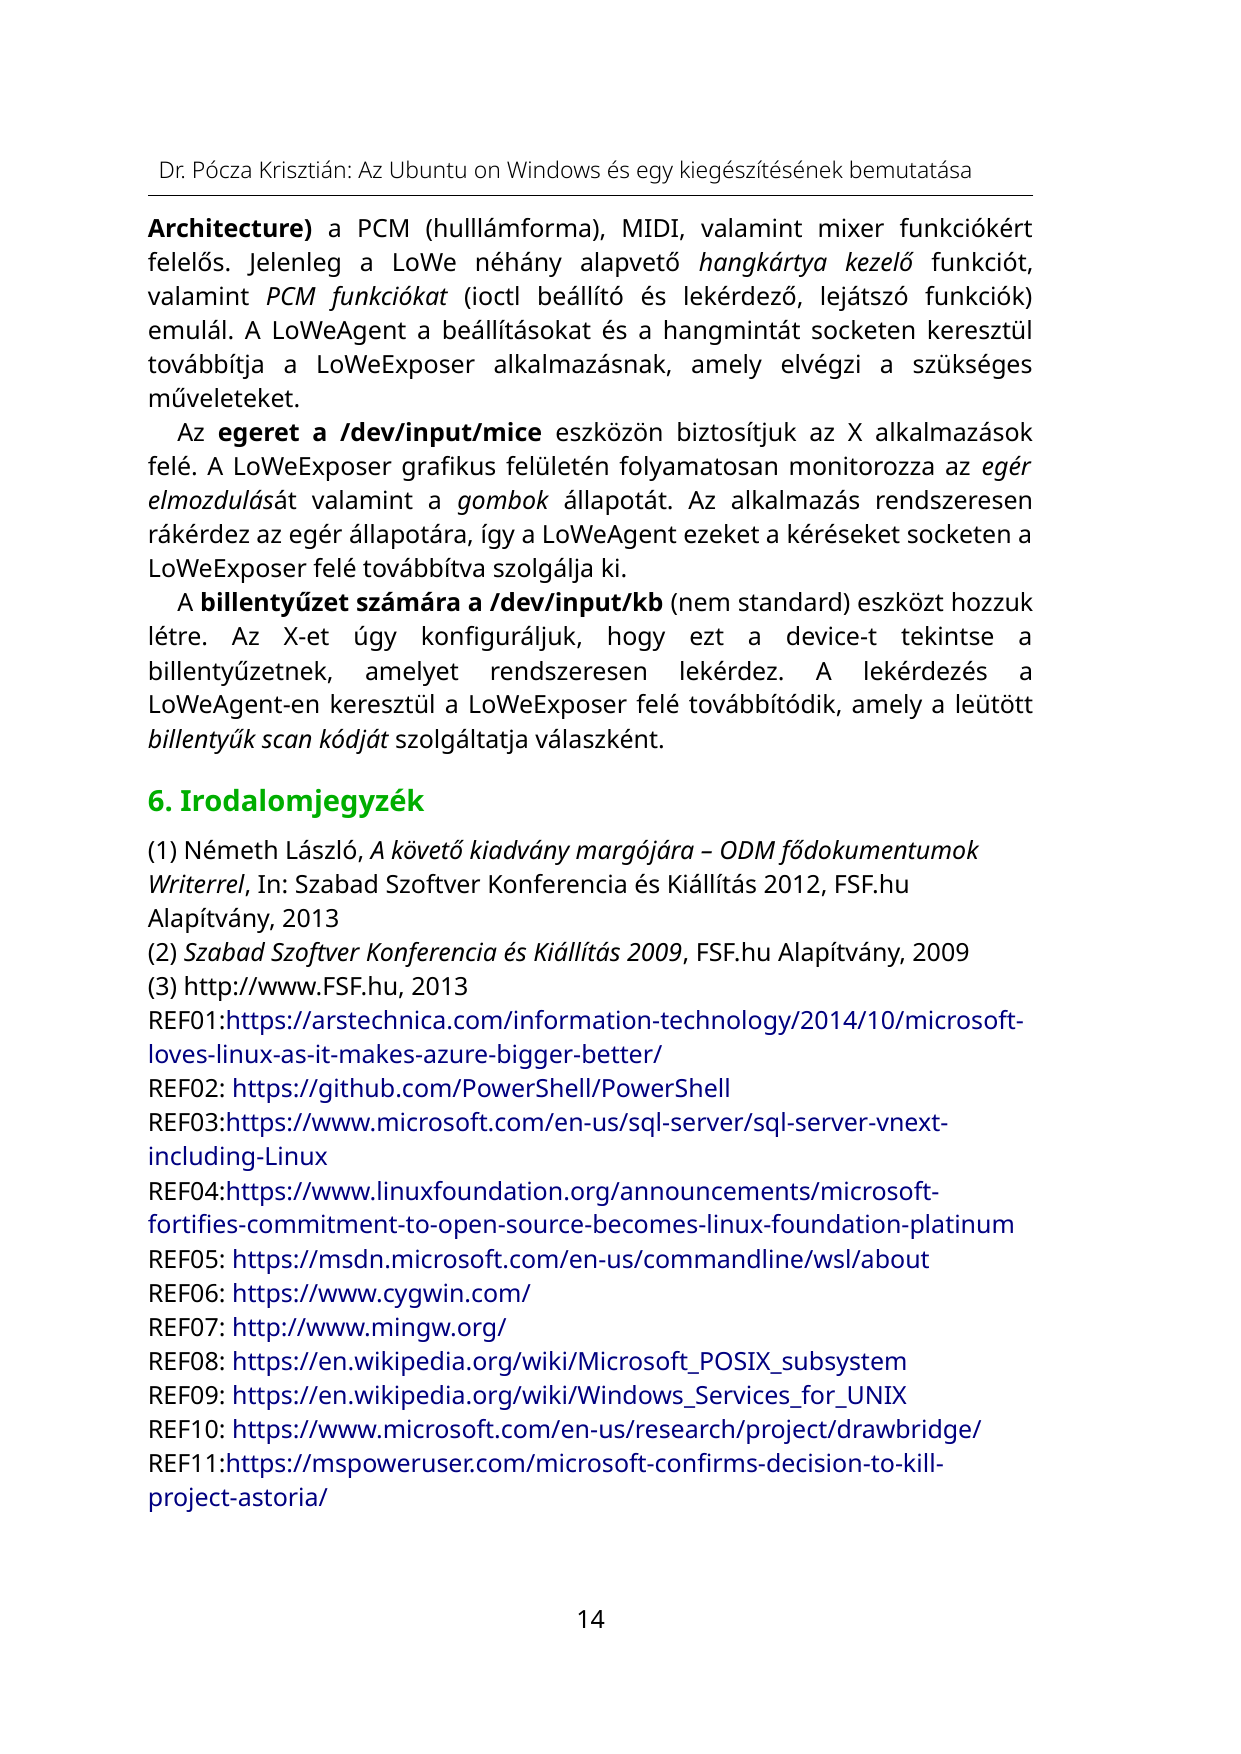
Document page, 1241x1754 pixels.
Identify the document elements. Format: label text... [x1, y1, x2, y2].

text (2) Szabad Szoftver Konferencia és Kiállítás 2009, FSF.hu Alapítvány, 2009 [148, 935, 1033, 969]
text REF05: https://msdn.microsoft.com/en-us/commandline/wsl/about [148, 1241, 1033, 1275]
text (1) Németh László, A követő kiadvány margójára – ODM fődokumentumok Writerrel, In: Szabad Szoftver Konferencia és Kiállítás 2012, FSF.hu Alapítvány, 2013 [148, 832, 1033, 935]
text REF08: https://en.wikipedia.org/wiki/Microsoft_POSIX_subsystem [148, 1343, 1033, 1377]
text A billentyűzet számára a /dev/input/kb (nem standard) eszközt hozzuk létre. Az X-et úgy konfiguráljuk, hogy ezt a device-t tekintse a billentyűzetnek, amelyet rendszeresen lekérdez. A lekérdezés a LoWeAgent-en keresztül a LoWeExposer felé továbbítódik, amely a leütött billentyűk scan kódját szolgáltatja válaszként. [148, 585, 1033, 755]
text (3) http://www.FSF.hu, 2013 [148, 969, 1033, 1003]
text REF04:https://www.linuxfoundation.org/announcements/microsoft-fortifies-commitment-to-open-source-becomes-linux-foundation-platinum [148, 1173, 1033, 1241]
text REF06: https://www.cygwin.com/ [148, 1275, 1033, 1309]
text REF01:https://arstechnica.com/information-technology/2014/10/microsoft-loves-linux-as-it-makes-azure-bigger-better/ [148, 1003, 1033, 1071]
text REF07: http://www.mingw.org/ [148, 1309, 1033, 1343]
text REF03:https://www.microsoft.com/en-us/sql-server/sql-server-vnext-including-Linux [148, 1105, 1033, 1173]
text REF10: https://www.microsoft.com/en-us/research/project/drawbridge/ [148, 1412, 1033, 1446]
subtitle Irodalomjegyzék [148, 780, 1033, 820]
text REF11:https://mspoweruser.com/microsoft-confirms-decision-to-kill-project-astoria/ [148, 1446, 1033, 1514]
text Architecture) a PCM (hulllámforma), MIDI, valamint mixer funkciókért felelős. Jelenleg a LoWe néhány alapvető hangkártya kezelő funkciót, valamint PCM funkciókat (ioctl beállító és lekérdező, lejátszó funkciók) emulál. A LoWeAgent a beállításokat és a hangmintát socketen keresztül továbbítja a LoWeExposer alkalmazásnak, amely elvégzi a szükséges műveleteket. [148, 210, 1033, 415]
text Az egeret a /dev/input/mice eszközön biztosítjuk az X alkalmazások felé. A LoWeExposer grafikus felületén folyamatosan monitorozza az egér elmozdulását valamint a gombok állapotát. Az alkalmazás rendszeresen rákérdez az egér állapotára, így a LoWeAgent ezeket a kéréseket socketen a LoWeExposer felé továbbítva szolgálja ki. [148, 415, 1033, 585]
text REF02: https://github.com/PowerShell/PowerShell [148, 1071, 1033, 1105]
text REF09: https://en.wikipedia.org/wiki/Windows_Services_for_UNIX [148, 1377, 1033, 1412]
